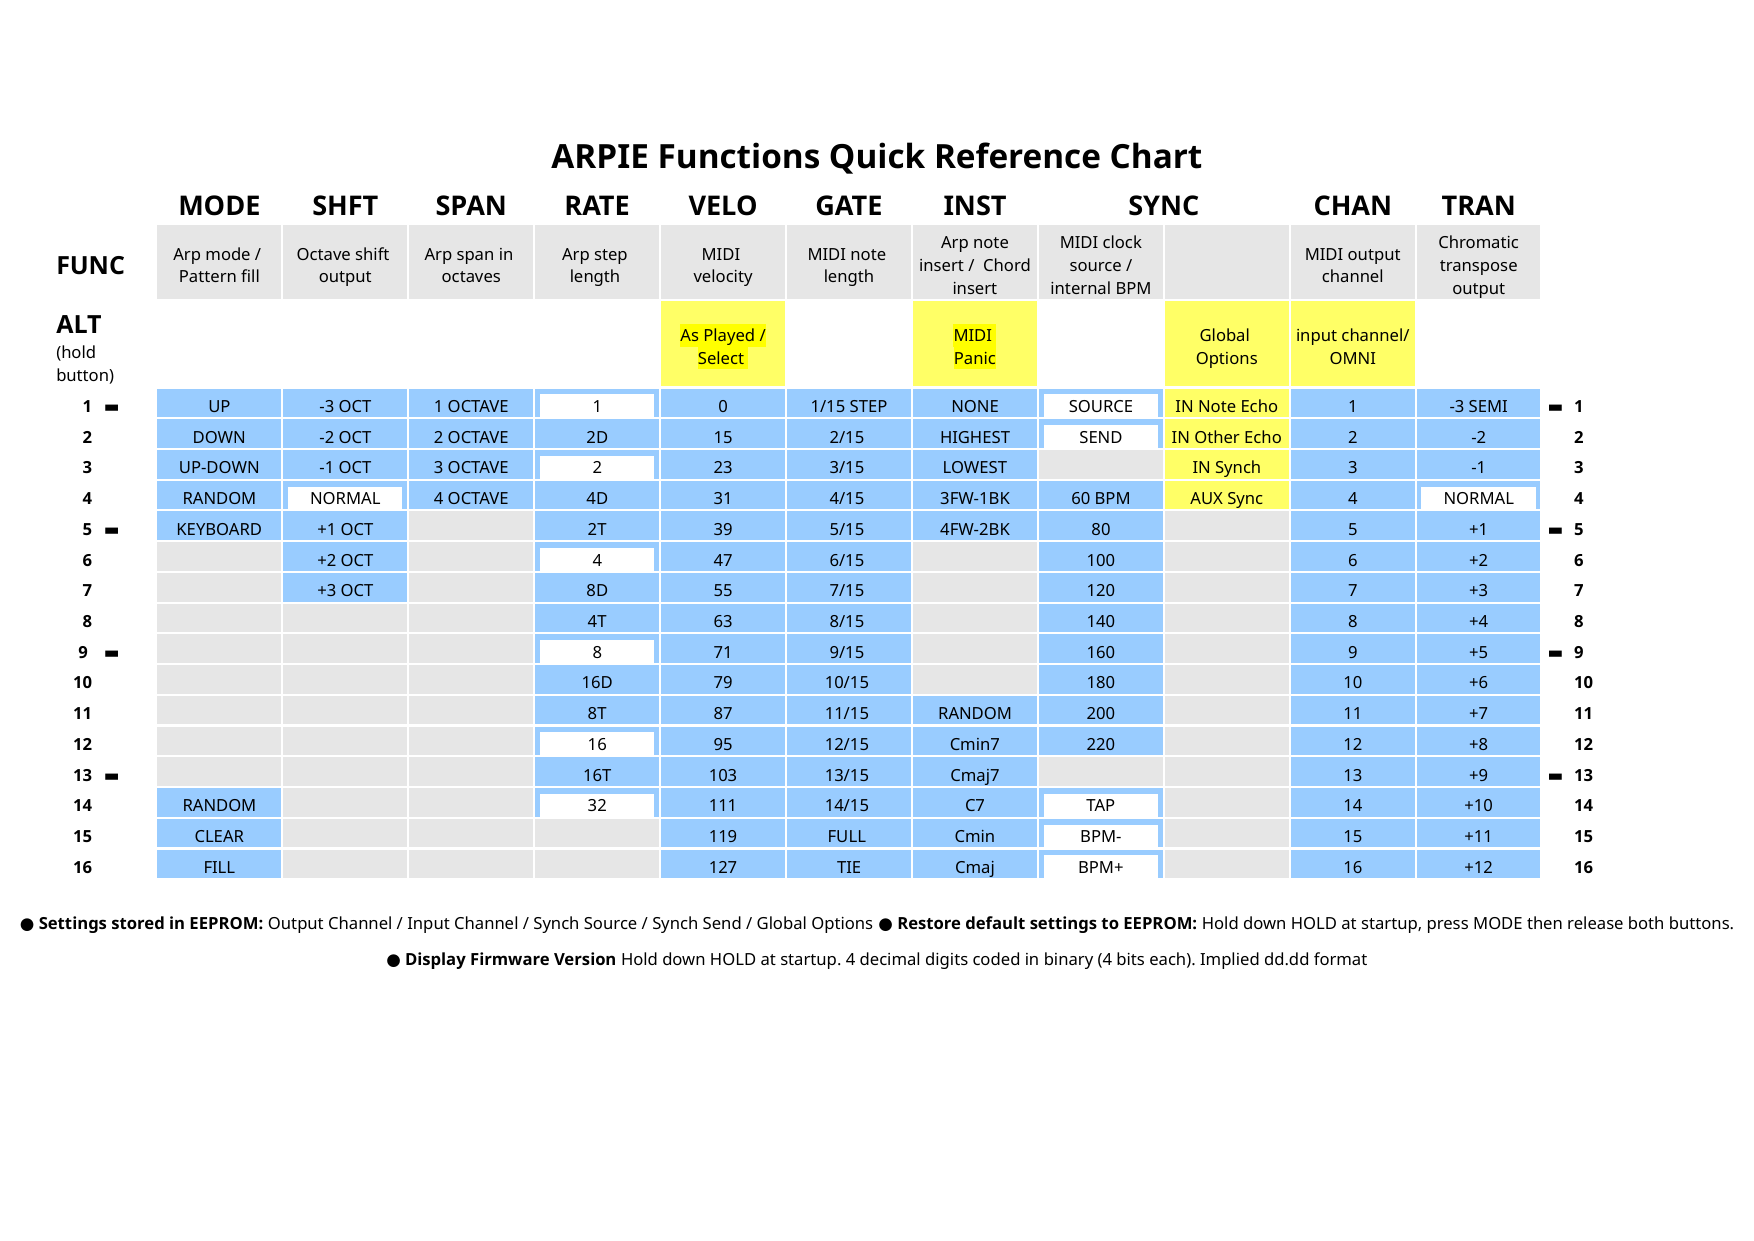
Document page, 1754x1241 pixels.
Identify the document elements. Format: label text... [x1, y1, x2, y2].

table_cell -3 OCT [283, 389, 407, 417]
table_cell [1165, 788, 1289, 817]
table_cell [283, 819, 407, 847]
table_header CHAN [1291, 180, 1415, 223]
table_cell 2/15 [787, 419, 911, 448]
table_cell 9 [1569, 634, 1617, 663]
table_cell 119 [661, 819, 785, 847]
table_cell +11 [1417, 819, 1540, 847]
table_cell 8 [51, 604, 97, 632]
table_cell [1165, 757, 1289, 786]
table_cell [99, 850, 155, 878]
table_cell [409, 542, 533, 571]
table_cell CLEAR [157, 819, 281, 847]
table_cell [1543, 788, 1567, 817]
table_cell 5 [51, 511, 97, 540]
table_cell 1/15 STEP [787, 389, 911, 417]
table_cell [409, 573, 533, 602]
table_cell 15 [1569, 819, 1617, 847]
table_cell 3FW-1BK [913, 481, 1037, 509]
table_cell BPM- [1039, 819, 1163, 847]
table_cell [1543, 850, 1567, 878]
table_cell Arp span in octaves [409, 225, 533, 299]
table_cell 10/15 [787, 665, 911, 694]
table_cell 4 OCTAVE [409, 481, 533, 509]
table_header SHFT [283, 180, 407, 223]
table_cell NONE [913, 389, 1037, 417]
table_cell 15 [1291, 819, 1415, 847]
table_cell 0 [661, 389, 785, 417]
table_cell 2 OCTAVE [409, 419, 533, 448]
table_cell 4FW-2BK [913, 511, 1037, 540]
table_cell [157, 573, 281, 602]
table_header MODE [157, 180, 281, 223]
table_cell 55 [661, 573, 785, 602]
table_cell NORMAL [283, 481, 407, 509]
table_cell 47 [661, 542, 785, 571]
table_cell TAP [1039, 788, 1163, 817]
table_cell [1165, 665, 1289, 694]
table_cell 12 [1291, 727, 1415, 755]
table_cell +3 [1417, 573, 1540, 602]
table_cell [283, 696, 407, 724]
table_cell Global Options [1165, 301, 1289, 386]
table_cell 16D [535, 665, 659, 694]
table_cell MIDI velocity [661, 225, 785, 299]
table_cell 11 [1291, 696, 1415, 724]
table_cell [409, 301, 533, 386]
table_cell 7 [1569, 573, 1617, 602]
table_header [51, 180, 155, 223]
table_cell [157, 301, 281, 386]
table_cell [1543, 665, 1567, 694]
table_cell 100 [1039, 542, 1163, 571]
table_cell [99, 665, 155, 694]
table_cell [283, 301, 407, 386]
table_cell 13 [1569, 757, 1617, 786]
table_cell FILL [157, 850, 281, 878]
table_cell 2 [1291, 419, 1415, 448]
table_cell 6/15 [787, 542, 911, 571]
table_cell 3 [51, 450, 97, 479]
table_cell 220 [1039, 727, 1163, 755]
table_cell 5 [1569, 511, 1617, 540]
table_cell 10 [1569, 665, 1617, 694]
table_cell RANDOM [157, 788, 281, 817]
table_cell Arp step length [535, 225, 659, 299]
table_cell +5 [1417, 634, 1540, 663]
table_cell 8 [535, 634, 659, 663]
table_cell SOURCE [1039, 389, 1163, 417]
table_cell Cmaj [913, 850, 1037, 878]
table_header [1543, 180, 1617, 223]
table_cell 127 [661, 850, 785, 878]
table_cell [283, 788, 407, 817]
table_cell 7 [51, 573, 97, 602]
table_cell Arp note insert / Chord insert [913, 225, 1037, 299]
table_cell KEYBOARD [157, 511, 281, 540]
table_cell 1 [1569, 389, 1617, 417]
table_cell [913, 665, 1037, 694]
table_cell [157, 727, 281, 755]
table_cell [1165, 634, 1289, 663]
table_cell [1165, 696, 1289, 724]
table_cell UP-DOWN [157, 450, 281, 479]
table_cell 71 [661, 634, 785, 663]
table_cell 7/15 [787, 573, 911, 602]
text ● Settings stored in EEPROM: Output Channel / Input Channel / Synch Source / Synch Send / Global Options ● Restore default settings to EEPROM: Hold down HOLD at startup, press MODE then release both buttons. [12, 912, 1742, 934]
table_cell 16 [1569, 850, 1617, 878]
table_cell 6 [1291, 542, 1415, 571]
table_cell ▬ [1543, 757, 1567, 786]
table_cell 13/15 [787, 757, 911, 786]
table_cell 11 [1569, 696, 1617, 724]
table_cell C7 [913, 788, 1037, 817]
table_cell [1165, 542, 1289, 571]
table_cell +1 [1417, 511, 1540, 540]
table_cell FULL [787, 819, 911, 847]
table_cell 10 [1291, 665, 1415, 694]
table_header SYNC [1039, 180, 1289, 223]
text ● Display Firmware Version Hold down HOLD at startup. 4 decimal digits coded in binary (4 bits each). Implied dd.dd format [12, 947, 1742, 970]
table_cell [99, 696, 155, 724]
table_cell [1165, 850, 1289, 878]
table_cell 14 [1291, 788, 1415, 817]
table_cell [1543, 450, 1567, 479]
table_cell [1543, 727, 1567, 755]
table_cell NORMAL [1417, 481, 1540, 509]
table_cell [283, 850, 407, 878]
table_cell [99, 481, 155, 509]
table_cell [157, 696, 281, 724]
table_cell MIDI Panic [913, 301, 1037, 386]
table_cell ALT (hold button) [51, 301, 155, 386]
table_cell [409, 696, 533, 724]
table_cell ▬ [1543, 389, 1567, 417]
table_cell 80 [1039, 511, 1163, 540]
table_cell [1543, 604, 1567, 632]
table_cell [283, 727, 407, 755]
table_cell 9 [51, 634, 97, 663]
table_cell HIGHEST [913, 419, 1037, 448]
table_cell LOWEST [913, 450, 1037, 479]
table_cell 79 [661, 665, 785, 694]
table_cell 87 [661, 696, 785, 724]
table_cell 15 [661, 419, 785, 448]
table_cell [787, 301, 911, 386]
table_cell +2 OCT [283, 542, 407, 571]
table_cell [409, 727, 533, 755]
table_cell TIE [787, 850, 911, 878]
table_cell [99, 604, 155, 632]
table_cell ▬ [99, 757, 155, 786]
table_cell [1165, 727, 1289, 755]
table_cell 6 [1569, 542, 1617, 571]
table_cell 1 [51, 389, 97, 417]
table_cell 3 [1569, 450, 1617, 479]
table_cell [157, 665, 281, 694]
table_cell ▬ [99, 634, 155, 663]
table_cell 9/15 [787, 634, 911, 663]
table_cell 23 [661, 450, 785, 479]
table_cell 140 [1039, 604, 1163, 632]
table_cell 8D [535, 573, 659, 602]
table_cell 1 [535, 389, 659, 417]
table_cell [99, 788, 155, 817]
table_cell 200 [1039, 696, 1163, 724]
table_cell TAP [681, 325, 765, 368]
table_cell [913, 573, 1037, 602]
table_cell 5 [1291, 511, 1415, 540]
table_cell [409, 788, 533, 817]
table_cell [535, 301, 659, 386]
table_cell -3 SEMI [1417, 389, 1540, 417]
table_cell [99, 542, 155, 571]
table_cell +8 [1417, 727, 1540, 755]
table_cell ▬ [99, 511, 155, 540]
table_header SPAN [409, 180, 533, 223]
table_cell [1417, 301, 1540, 386]
table_cell 4 [1569, 481, 1617, 509]
table_cell +9 [1417, 757, 1540, 786]
table_cell +2 [1417, 542, 1540, 571]
table_cell 39 [661, 511, 785, 540]
table_cell 12 [51, 727, 97, 755]
table_header RATE [535, 180, 659, 223]
table_cell 4D [535, 481, 659, 509]
table_cell 103 [661, 757, 785, 786]
table_cell 11 [51, 696, 97, 724]
table_cell 14 [1569, 788, 1617, 817]
table_cell 16 [535, 727, 659, 755]
table_cell [1039, 757, 1163, 786]
table_cell 180 [1039, 665, 1163, 694]
table_cell 11/15 [787, 696, 911, 724]
table_cell 9 [1291, 634, 1415, 663]
table_cell [1039, 301, 1163, 386]
table_cell As Played / Select [661, 301, 785, 386]
table_cell RANDOM [913, 696, 1037, 724]
table_cell [99, 450, 155, 479]
table_cell SEND [1039, 419, 1163, 448]
table_cell [283, 604, 407, 632]
table_cell +12 [1417, 850, 1540, 878]
table_cell 13 [1291, 757, 1415, 786]
table_cell +3 OCT [283, 573, 407, 602]
table_cell 3/15 [787, 450, 911, 479]
table_cell [409, 850, 533, 878]
table_cell -1 OCT [283, 450, 407, 479]
table_cell [1165, 225, 1289, 299]
text ARPIE Functions Quick Reference Chart [12, 132, 1742, 178]
table_cell 13 [51, 757, 97, 786]
table_header TRAN [1417, 180, 1540, 223]
table_cell IN Other Echo [1165, 419, 1289, 448]
table_cell IN Note Echo [1165, 389, 1289, 417]
table_cell IN Synch [1165, 450, 1289, 479]
table_cell [283, 665, 407, 694]
table_cell +1 OCT [283, 511, 407, 540]
table_cell [99, 419, 155, 448]
table_cell 12 [1569, 727, 1617, 755]
table_cell [1543, 696, 1567, 724]
table_cell 63 [661, 604, 785, 632]
table_cell 12/15 [787, 727, 911, 755]
table_cell [913, 604, 1037, 632]
table_cell DOWN [157, 419, 281, 448]
table_cell [157, 542, 281, 571]
table_cell 2T [535, 511, 659, 540]
table_cell ▬ [99, 389, 155, 417]
table_cell 10 [51, 665, 97, 694]
table_header VELO [661, 180, 785, 223]
table_cell Cmaj7 [913, 757, 1037, 786]
table_cell [1543, 301, 1617, 386]
table_cell [409, 604, 533, 632]
table_cell MIDI clock source / internal BPM [1039, 225, 1163, 299]
table_cell FUNC [51, 225, 155, 299]
table_cell [409, 819, 533, 847]
table_cell 4/15 [787, 481, 911, 509]
table_cell [1039, 450, 1163, 479]
table_cell 16 [1291, 850, 1415, 878]
table_cell MIDI note length [787, 225, 911, 299]
table_cell Chromatic transpose output [1417, 225, 1540, 299]
table_cell 16 [51, 850, 97, 878]
table_cell 1 OCTAVE [409, 389, 533, 417]
table_cell 5/15 [787, 511, 911, 540]
table_cell [157, 604, 281, 632]
table_cell ▬ [1543, 634, 1567, 663]
table_cell 14/15 [787, 788, 911, 817]
table_cell [535, 819, 659, 847]
table_cell AUX Sync [1165, 481, 1289, 509]
table_cell [1165, 511, 1289, 540]
table_cell [99, 573, 155, 602]
table_cell Octave shift output [283, 225, 407, 299]
table_cell UP [157, 389, 281, 417]
table_cell 6 [51, 542, 97, 571]
table_header GATE [787, 180, 911, 223]
table_cell 7 [1291, 573, 1415, 602]
table_cell [1543, 542, 1567, 571]
table_cell [157, 634, 281, 663]
table_cell [409, 757, 533, 786]
table_cell [1165, 819, 1289, 847]
table_cell Cmin [913, 819, 1037, 847]
table_cell 4 [1291, 481, 1415, 509]
table_cell [99, 819, 155, 847]
table_cell Arp mode / Pattern fill [157, 225, 281, 299]
table_cell [409, 634, 533, 663]
table_cell 8 [1569, 604, 1617, 632]
table_cell MIDI output channel [1291, 225, 1415, 299]
table_header INST [913, 180, 1037, 223]
table_cell 2 [51, 419, 97, 448]
table_cell 3 OCTAVE [409, 450, 533, 479]
table_cell 3 [1291, 450, 1415, 479]
table_cell ▬ [1543, 511, 1567, 540]
table_cell [1543, 419, 1567, 448]
table_cell 2 [1569, 419, 1617, 448]
table_cell [1165, 604, 1289, 632]
table_cell +7 [1417, 696, 1540, 724]
table_cell 31 [661, 481, 785, 509]
table_cell 95 [661, 727, 785, 755]
table_cell 4 [51, 481, 97, 509]
table_cell BPM+ [1039, 850, 1163, 878]
table_cell [1543, 225, 1617, 299]
table_cell 4 [535, 542, 659, 571]
table_cell 8 [1291, 604, 1415, 632]
table_cell -1 [1417, 450, 1540, 479]
table_cell 1 [1291, 389, 1415, 417]
table_cell [99, 727, 155, 755]
table_cell +6 [1417, 665, 1540, 694]
table_cell 8/15 [787, 604, 911, 632]
table_cell 2D [535, 419, 659, 448]
table_cell [409, 665, 533, 694]
table_cell +10 [1417, 788, 1540, 817]
table_cell 16T [535, 757, 659, 786]
table_cell -2 [1417, 419, 1540, 448]
table_cell 60 BPM [1039, 481, 1163, 509]
table_cell [157, 757, 281, 786]
table_cell [913, 542, 1037, 571]
table_cell +4 [1417, 604, 1540, 632]
table_cell [409, 511, 533, 540]
table_cell Cmin7 [913, 727, 1037, 755]
table_cell RANDOM [157, 481, 281, 509]
table_cell [1165, 573, 1289, 602]
table_cell -2 OCT [283, 419, 407, 448]
table_cell 15 [51, 819, 97, 847]
table_cell 111 [661, 788, 785, 817]
table_cell 160 [1039, 634, 1163, 663]
table_cell [1543, 819, 1567, 847]
table_cell [1543, 573, 1567, 602]
table_cell 14 [51, 788, 97, 817]
table_cell [535, 850, 659, 878]
table_cell 2 [535, 450, 659, 479]
table_cell [1543, 481, 1567, 509]
table_cell 4T [535, 604, 659, 632]
table_cell 32 [535, 788, 659, 817]
table_cell input channel/ OMNI [1291, 301, 1415, 386]
table_cell [283, 634, 407, 663]
table_cell 120 [1039, 573, 1163, 602]
table_cell [283, 757, 407, 786]
table_cell [913, 634, 1037, 663]
table_cell 8T [535, 696, 659, 724]
